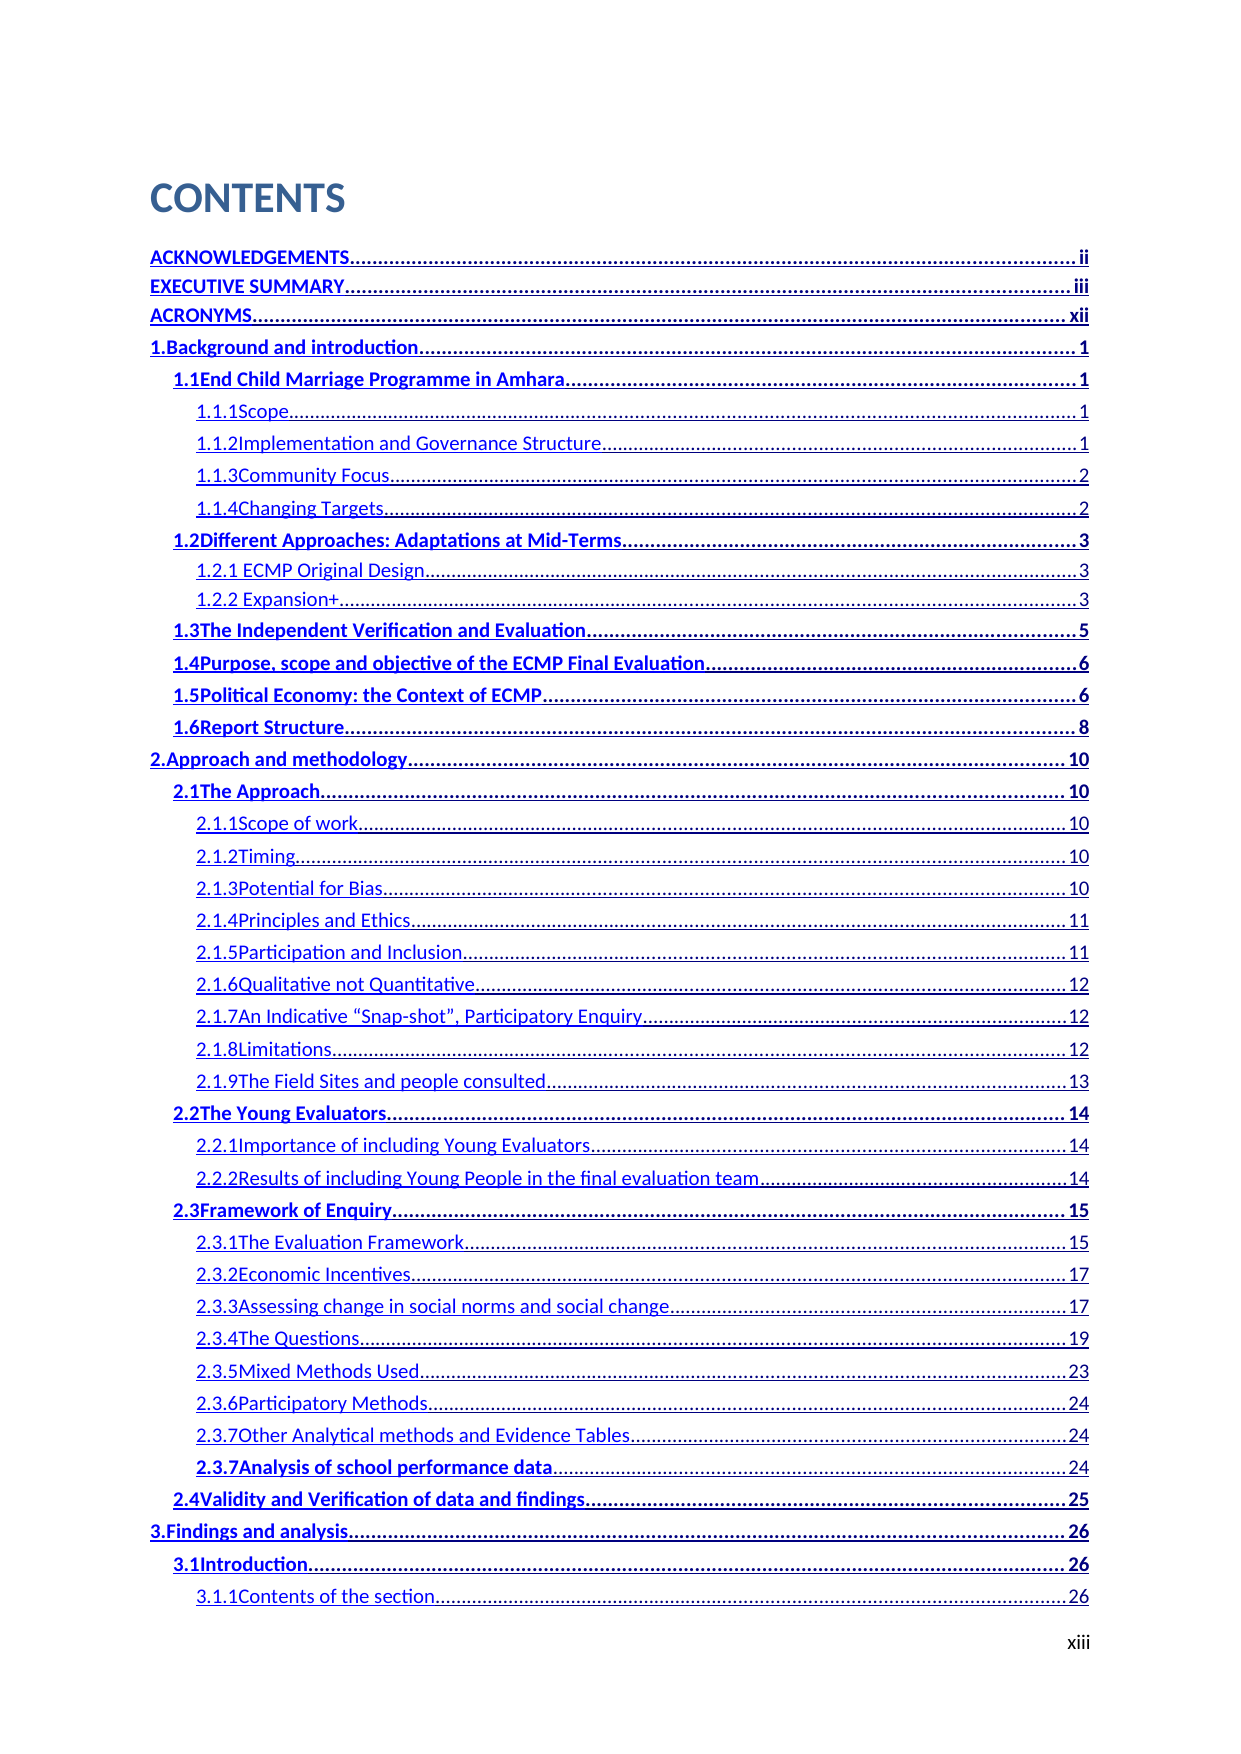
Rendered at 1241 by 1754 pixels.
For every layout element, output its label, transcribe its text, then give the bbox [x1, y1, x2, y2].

text Executive Summary iii [150, 273, 1090, 299]
text 1.2 Different Approaches: Adaptations at Mid-Terms 3 [173, 525, 1090, 553]
text 2.3.7 Analysis of school performance data 24 [196, 1452, 1090, 1480]
text 2.1.8 Limitations 12 [196, 1034, 1090, 1062]
text 1.1 End Child Marriage Programme in Amhara 1 [173, 364, 1090, 392]
text 1.3 The Independent Verification and Evaluation 5 [173, 615, 1090, 643]
text 2.1.2 Timing 10 [196, 841, 1090, 869]
text 2.3.7 Other Analytical methods and Evidence Tables 24 [196, 1420, 1090, 1448]
text 1.1.1 Scope 1 [196, 396, 1090, 424]
text 2.2.1 Importance of including Young Evaluators 14 [196, 1130, 1090, 1158]
text 3.1.1 Contents of the section 26 [196, 1581, 1090, 1609]
text 2.2.2 Results of including Young People in the final evaluation team 14 [196, 1163, 1090, 1191]
text 1. Background and introduction 1 [150, 332, 1090, 360]
text 2.3.1 The Evaluation Framework 15 [196, 1227, 1090, 1255]
text 2.1.5 Participation and Inclusion 11 [196, 937, 1090, 965]
text 1.4 Purpose, scope and objective of the ECMP Final Evaluation 6 [173, 648, 1090, 676]
text Acronyms xii [150, 303, 1090, 328]
text 2.3.2 Economic Incentives 17 [196, 1259, 1090, 1287]
text 1.6 Report Structure 8 [173, 712, 1090, 740]
text 2.3.6 Participatory Methods 24 [196, 1388, 1090, 1416]
text 2.1.3 Potential for Bias 10 [196, 873, 1090, 901]
text 2. Approach and methodology 10 [150, 744, 1090, 772]
text 2.4 Validity and Verification of data and findings 25 [173, 1484, 1090, 1512]
text 2.3.4 The Questions 19 [196, 1323, 1090, 1352]
text 1.1.2 Implementation and Governance Structure 1 [196, 428, 1090, 456]
text 1.2.2 Expansion+ 3 [196, 586, 1090, 612]
text 3.1 Introduction 26 [173, 1549, 1090, 1577]
text 1.1.3 Community Focus 2 [196, 461, 1090, 488]
text 3. Findings and analysis 26 [150, 1517, 1090, 1545]
text 2.1.9 The Field Sites and people consulted 13 [196, 1066, 1090, 1094]
text 1.2.1 ECMP Original Design 3 [196, 557, 1090, 582]
text 2.3 Framework of Enquiry 15 [173, 1195, 1090, 1223]
text 2.3.5 Mixed Methods Used 23 [196, 1356, 1090, 1384]
text Acknowledgements ii [150, 244, 1090, 270]
text 2.2 The Young Evaluators 14 [173, 1098, 1090, 1126]
text 2.1.7 An Indicative “Snap-shot”, Participatory Enquiry 12 [196, 1002, 1090, 1030]
text 1.5 Political Economy: the Context of ECMP 6 [173, 680, 1090, 708]
text 2.1.6 Qualitative not Quantitative 12 [196, 969, 1090, 997]
subtitle Contents [150, 170, 1090, 223]
text 2.1 The Approach 10 [173, 776, 1090, 804]
text 1.1.4 Changing Targets 2 [196, 493, 1090, 521]
text 2.1.4 Principles and Ethics 11 [196, 905, 1090, 933]
text 2.3.3 Assessing change in social norms and social change 17 [196, 1291, 1090, 1319]
text 2.1.1 Scope of work 10 [196, 808, 1090, 837]
